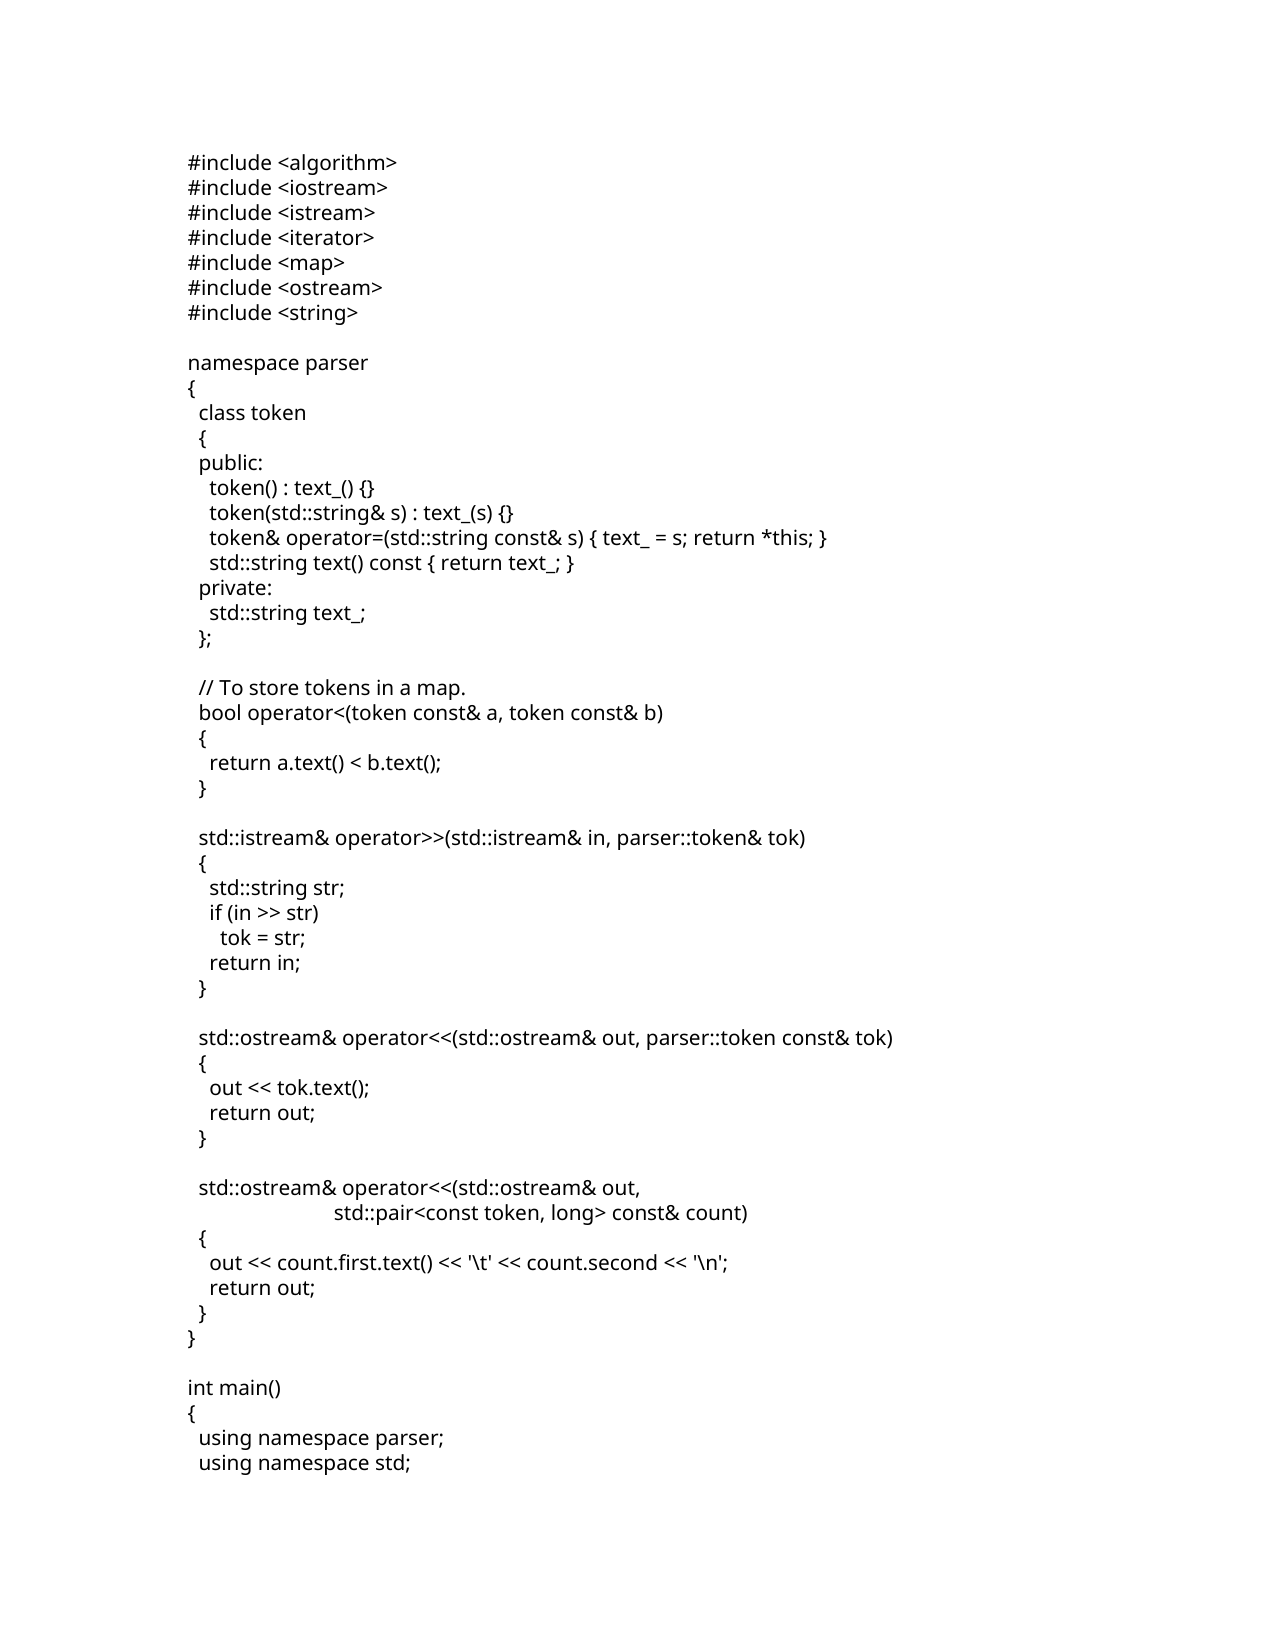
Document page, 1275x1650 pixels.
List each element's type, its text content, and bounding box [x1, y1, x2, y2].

text int main() [187, 1375, 1072, 1400]
text std::ostream& operator<<(std::ostream& out, parser::token const& tok) [187, 1025, 1072, 1050]
text { [187, 1050, 1072, 1075]
text return out; [187, 1275, 1072, 1300]
text token& operator=(std::string const& s) { text_ = s; return *this; } [187, 525, 1072, 550]
text #include <string> [187, 300, 1072, 325]
text std::istream& operator>>(std::istream& in, parser::token& tok) [187, 825, 1072, 850]
text std::string text_; [187, 600, 1072, 625]
text tok = str; [187, 925, 1072, 950]
text { [187, 1225, 1072, 1250]
text bool operator<(token const& a, token const& b) [187, 700, 1072, 725]
text #include <iterator> [187, 225, 1072, 250]
text using namespace parser; [187, 1425, 1072, 1450]
text { [187, 425, 1072, 450]
text std::string str; [187, 875, 1072, 900]
text token(std::string& s) : text_(s) {} [187, 500, 1072, 525]
text { [187, 850, 1072, 875]
text { [187, 375, 1072, 400]
text } [187, 1125, 1072, 1150]
text return in; [187, 950, 1072, 975]
text class token [187, 400, 1072, 425]
text using namespace std; [187, 1450, 1072, 1475]
text } [187, 1300, 1072, 1325]
text private: [187, 575, 1072, 600]
text return out; [187, 1100, 1072, 1125]
text } [187, 1325, 1072, 1350]
text // To store tokens in a map. [187, 675, 1072, 700]
text { [187, 725, 1072, 750]
text token() : text_() {} [187, 475, 1072, 500]
text } [187, 775, 1072, 800]
text std::pair<const token, long> const& count) [187, 1200, 1072, 1225]
text #include <iostream> [187, 175, 1072, 200]
text { [187, 1400, 1072, 1425]
text } [187, 975, 1072, 1000]
text #include <ostream> [187, 275, 1072, 300]
text #include <map> [187, 250, 1072, 275]
text public: [187, 450, 1072, 475]
text #include <istream> [187, 200, 1072, 225]
text std::ostream& operator<<(std::ostream& out, [187, 1175, 1072, 1200]
text if (in >> str) [187, 900, 1072, 925]
text return a.text() < b.text(); [187, 750, 1072, 775]
text out << count.first.text() << '\t' << count.second << '\n'; [187, 1250, 1072, 1275]
text std::string text() const { return text_; } [187, 550, 1072, 575]
text }; [187, 625, 1072, 650]
text #include <algorithm> [187, 150, 1072, 175]
text namespace parser [187, 350, 1072, 375]
text out << tok.text(); [187, 1075, 1072, 1100]
